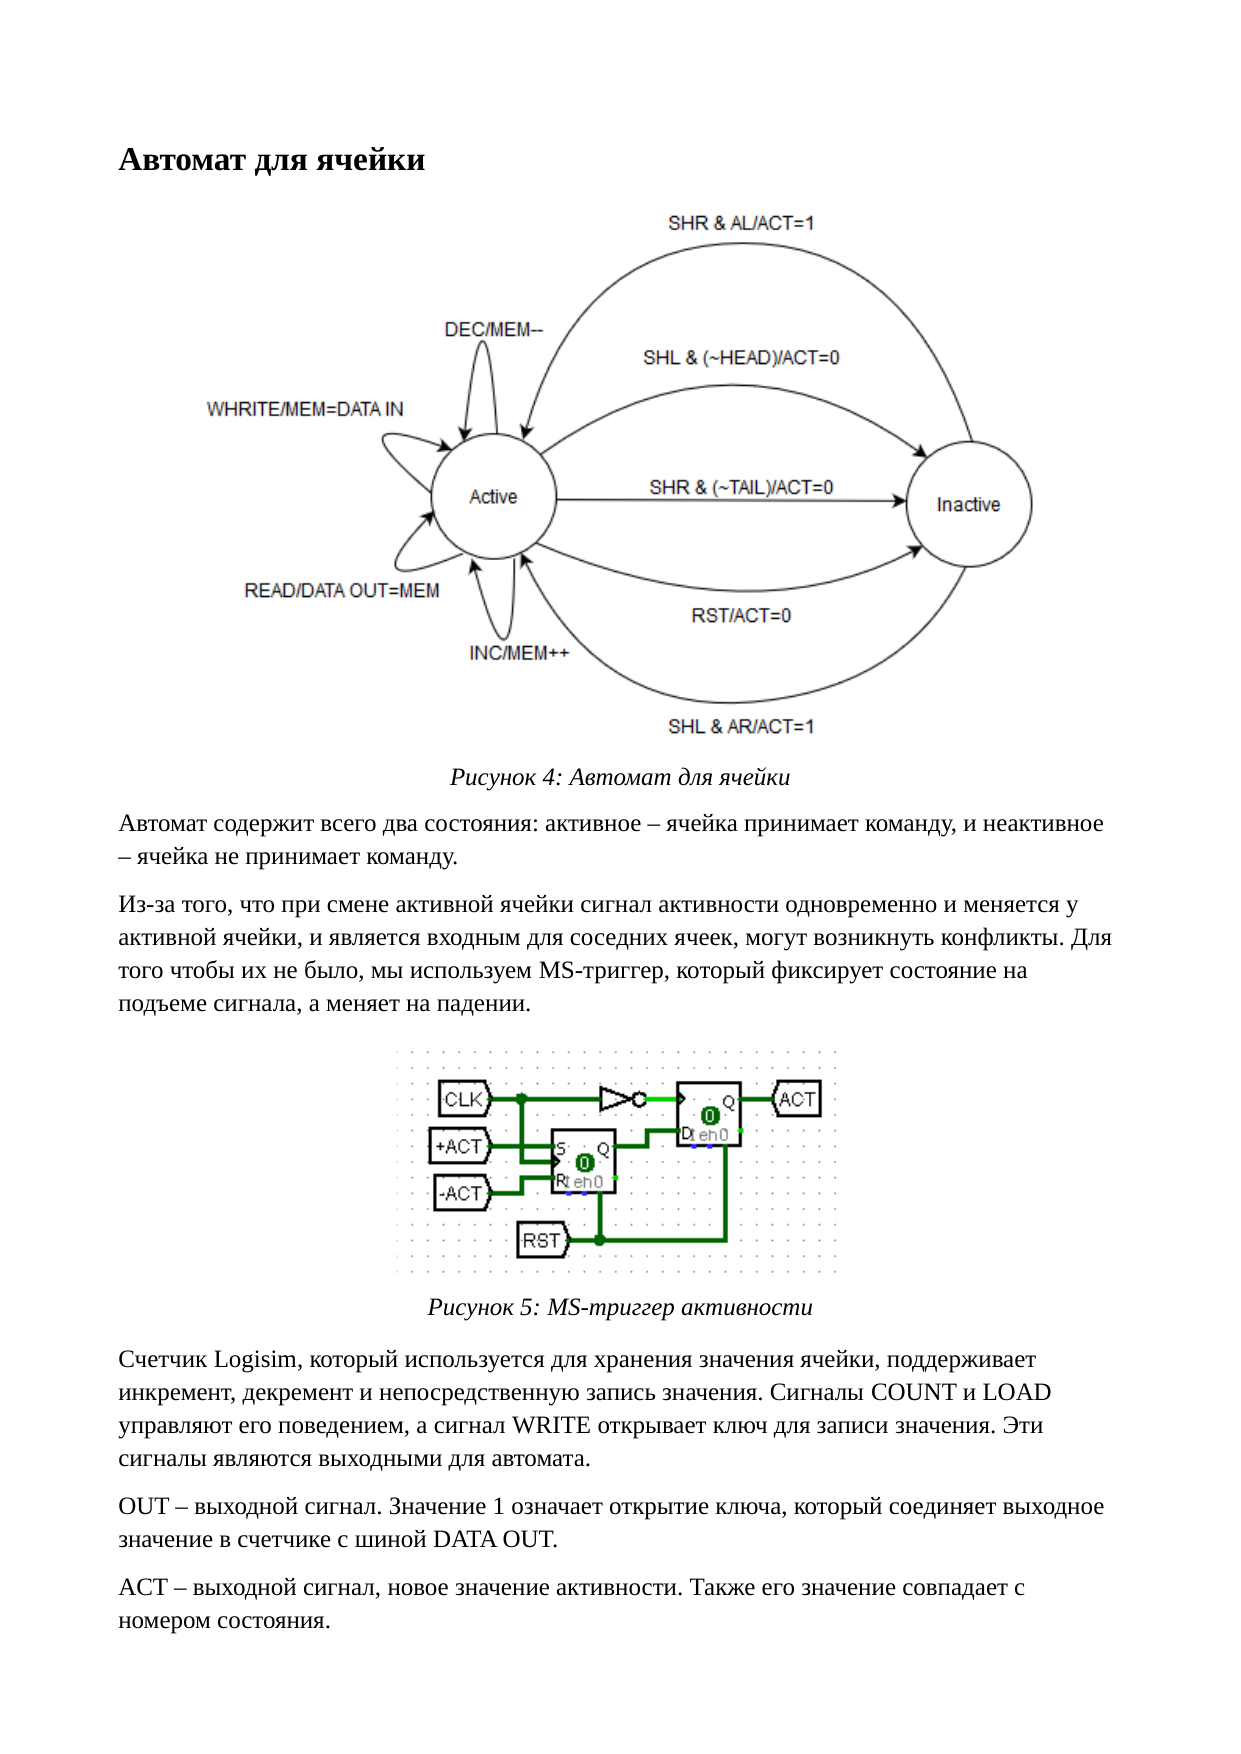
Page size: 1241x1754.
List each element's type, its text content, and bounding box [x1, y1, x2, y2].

text Из-за того, что при смене активной ячейки сигнал активности одновременно и меняется у активной ячейки, и является входным для соседних ячеек, могут возникнуть конфликты. Для того чтобы их не было, мы используем MS-триггер, который фиксирует состояние на подъеме сигнала, а меняет на падении. [118, 889, 1122, 1016]
subtitle Автомат для ячейки [118, 139, 1122, 177]
text Счетчик Logisim, который используется для хранения значения ячейки, поддерживает инкремент, декремент и непосредственную запись значения. Сигналы COUNT и LOAD управляют его поведением, а сигнал WRITE открывает ключ для записи значения. Эти сигналы являются выходными для автомата. [118, 1035, 1122, 1472]
picture [176, 202, 1064, 757]
text Рисунок 5: MS-триггер активности [397, 1287, 844, 1321]
text Автомат содержит всего два состояния: активное – ячейка принимает команду, и неактивное – ячейка не принимает команду. [118, 190, 1122, 870]
text OUT – выходной сигнал. Значение 1 означает открытие ключа, который соединяет выходное значение в счетчике с шиной DATA OUT. [118, 1491, 1122, 1553]
text ACT – выходной сигнал, новое значение активности. Также его значение совпадает с номером состояния. [118, 1572, 1122, 1633]
text Рисунок 4: Автомат для ячейки [176, 757, 1064, 791]
picture [396, 1047, 844, 1287]
